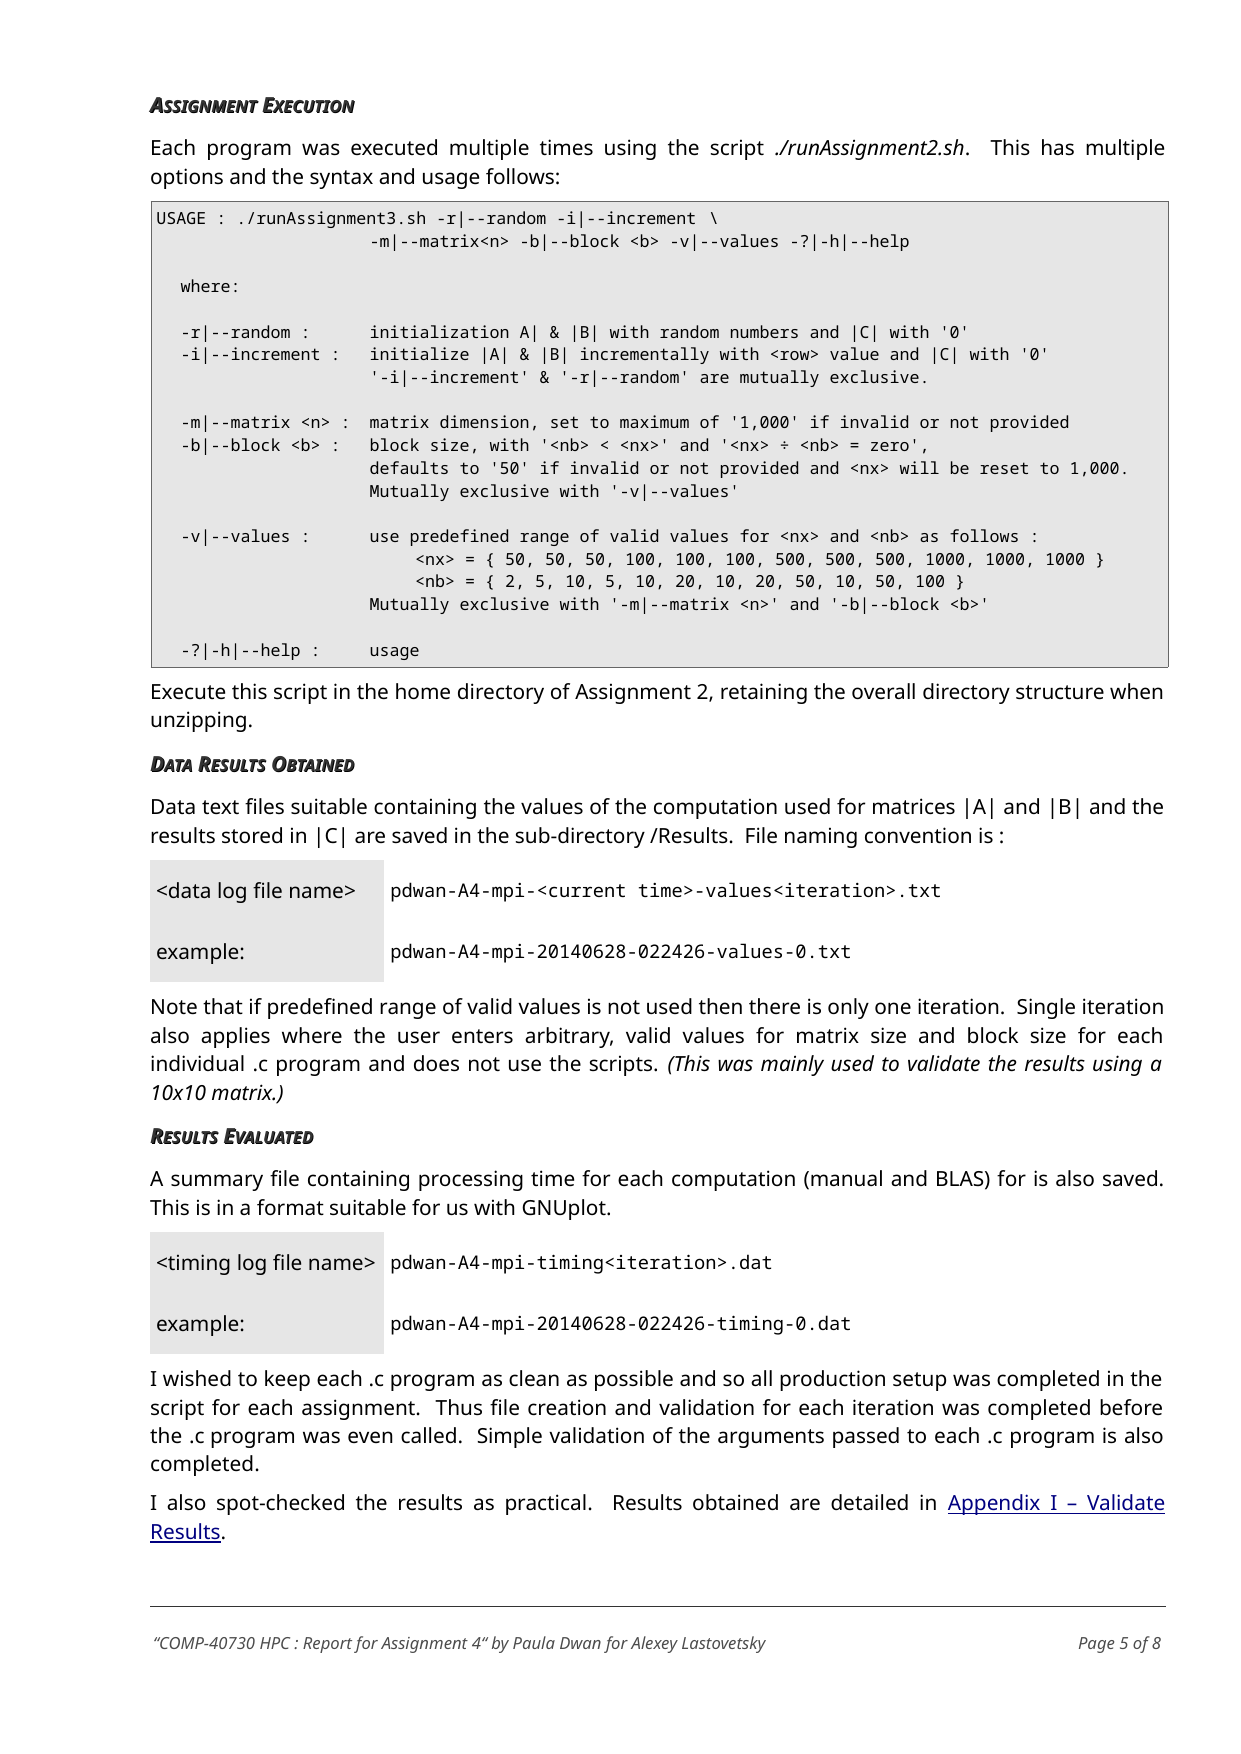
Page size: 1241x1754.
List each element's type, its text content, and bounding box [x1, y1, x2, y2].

subtitle Data Results Obtained [150, 749, 1166, 777]
table_header <timing log file name> [150, 1232, 384, 1293]
table_cell example: [150, 1293, 384, 1354]
text Data text files suitable containing the values of the computation used for matrices |A| and |B| and the results stored in |C| are saved in the sub-directory /Results. File naming convention is : [150, 792, 1166, 849]
table_cell pdwan-A4-mpi-20140628-022426-timing-0.dat [384, 1293, 1166, 1354]
table_header pdwan-A4-mpi-<current time>-values<iteration>.txt [384, 860, 1166, 921]
text I also spot-checked the results as practical. Results obtained are detailed in Appendix I – Validate Results. [150, 1488, 1166, 1545]
text A summary file containing processing time for each computation (manual and BLAS) for is also saved. This is in a format suitable for us with GNUplot. [150, 1164, 1166, 1221]
table_header pdwan-A4-mpi-timing<iteration>.dat [384, 1232, 1166, 1293]
table_header USAGE : ./runAssignment3.sh -r|--random -i|--increment \ -m|--matrix<n> -b|--block <b> -v|--values -?|-h|--help where: -r|--random : initialization A| & |B| with random numbers and |C| with '0' -i|--increment : initialize |A| & |B| incrementally with <row> value and |C| with '0' '-i|--increment' & '-r|--random' are mutually exclusive. -m|--matrix <n> : matrix dimension, set to maximum of '1,000' if invalid or not provided -b|--block <b> : block size, with '<nb> < <nx>' and '<nx> ÷ <nb> = zero', defaults to '50' if invalid or not provided and <nx> will be reset to 1,000. Mutually exclusive with '-v|--values' -v|--values : use predefined range of valid values for <nx> and <nb> as follows : <nx> = { 50, 50, 50, 100, 100, 100, 500, 500, 500, 1000, 1000, 1000 } <nb> = { 2, 5, 10, 5, 10, 20, 10, 20, 50, 10, 50, 100 } Mutually exclusive with '-m|--matrix <n>' and '-b|--block <b>' -?|-h|--help : usage [152, 202, 1168, 667]
subtitle Results Evaluated [150, 1121, 1166, 1149]
text Note that if predefined range of valid values is not used then there is only one iteration. Single iteration also applies where the user enters arbitrary, valid values for matrix size and block size for each individual .c program and does not use the scripts. (This was mainly used to validate the results using a 10x10 matrix.) [150, 992, 1166, 1106]
table_cell example: [150, 921, 384, 982]
table_header <data log file name> [150, 860, 384, 921]
text Execute this script in the home directory of Assignment 2, retaining the overall directory structure when unzipping. [150, 677, 1166, 734]
text Each program was executed multiple times using the script ./runAssignment2.sh. This has multiple options and the syntax and usage follows: [150, 133, 1166, 190]
text I wished to keep each .c program as clean as possible and so all production setup was completed in the script for each assignment. Thus file creation and validation for each iteration was completed before the .c program was even called. Simple validation of the arguments passed to each .c program is also completed. [150, 1364, 1166, 1478]
table_cell pdwan-A4-mpi-20140628-022426-values-0.txt [384, 921, 1166, 982]
subtitle Assignment Execution [150, 90, 1166, 118]
